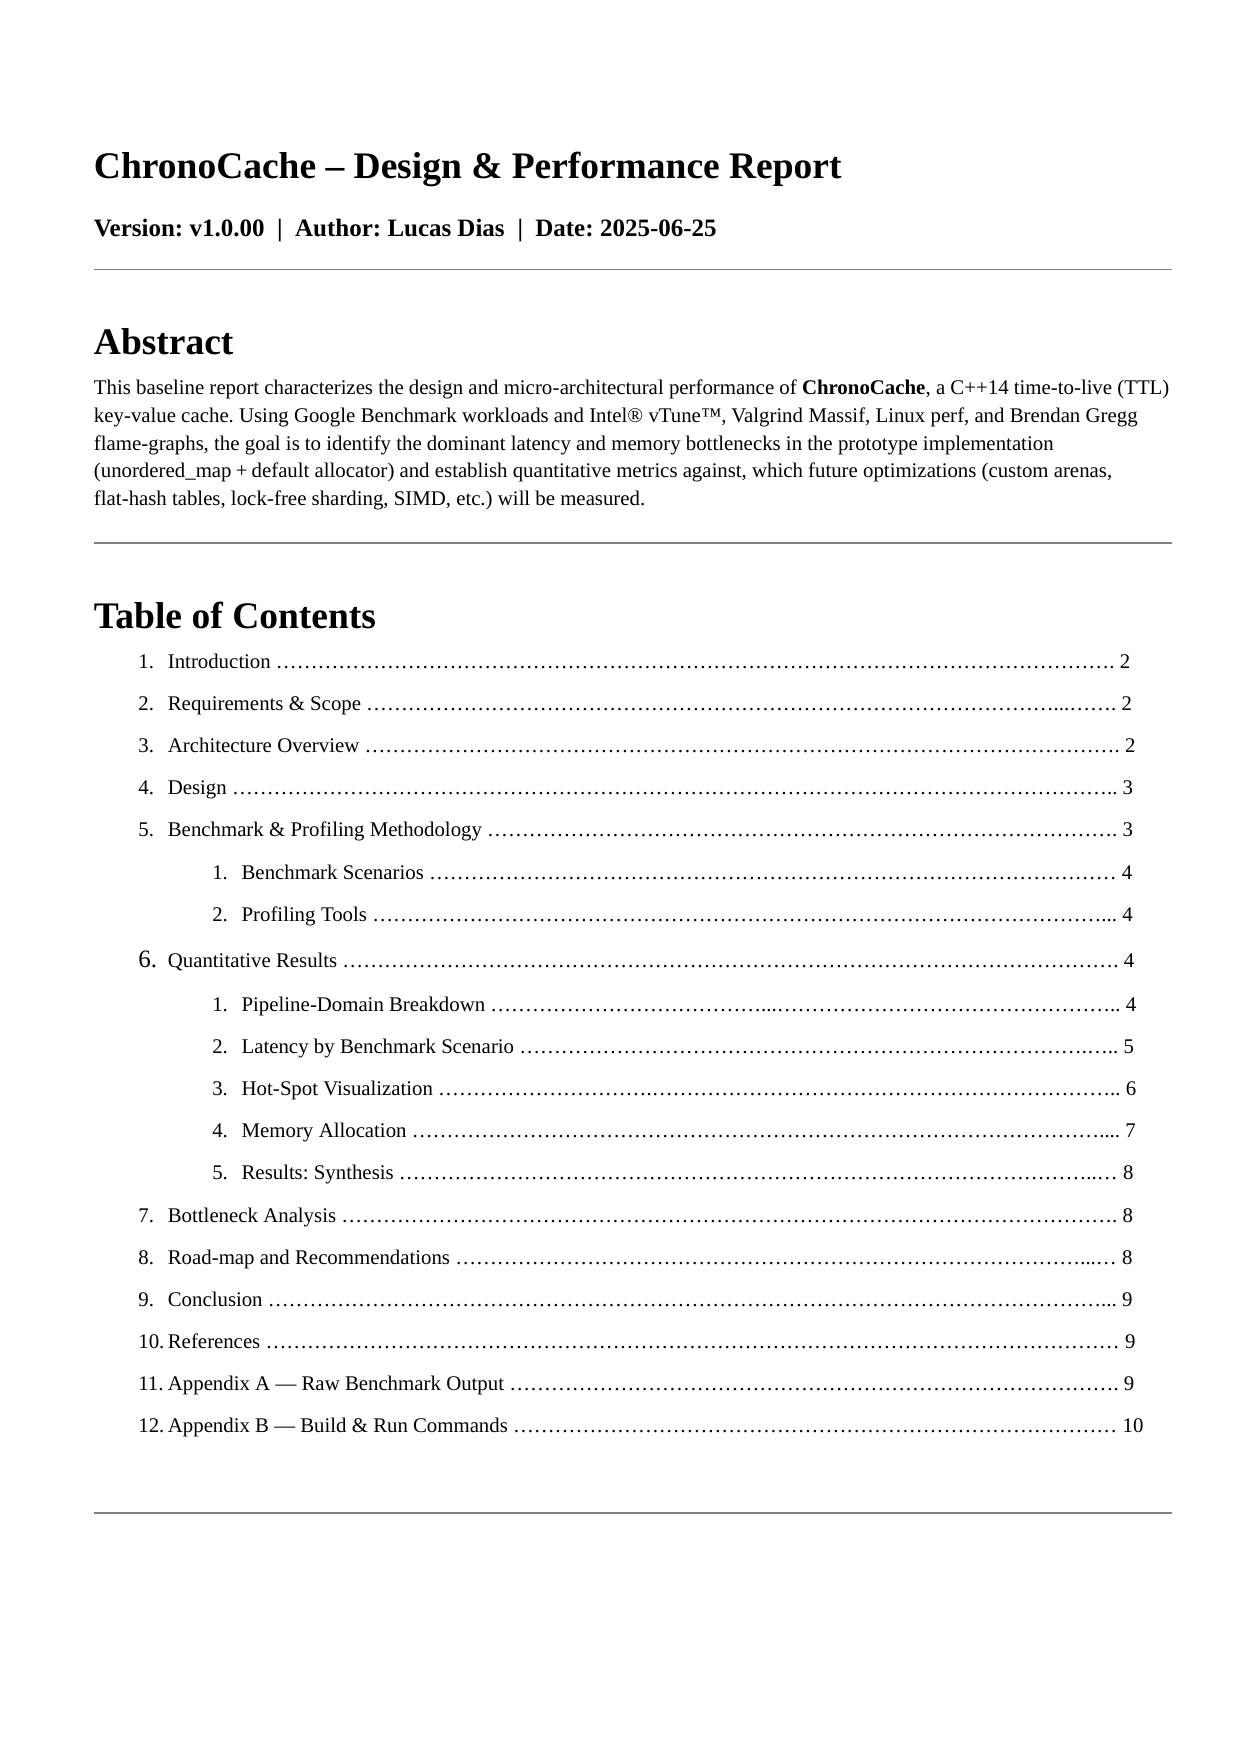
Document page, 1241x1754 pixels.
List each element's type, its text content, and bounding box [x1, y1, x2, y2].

text This baseline report characterizes the design and micro‑architectural performance of ChronoCache, a C++14 time‑to‑live (TTL) key‑value cache. Using Google Benchmark workloads and Intel® vTune™, Valgrind Massif, Linux perf, and Brendan Gregg flame‑graphs, the goal is to identify the dominant latency and memory bottlenecks in the prototype implementation (unordered_map + default allocator) and establish quantitative metrics against, which future optimizations (custom arenas, flat‑hash tables, lock‑free sharding, SIMD, etc.) will be measured. [94, 375, 1172, 510]
list Road‑map and Recommendations ………………………………………………………………………………...… 8 [138, 1245, 1172, 1269]
subtitle Abstract [94, 320, 1172, 363]
list Profiling Tools ……………………………………………………………………………………………... 4 [212, 902, 1172, 926]
list Pipeline‑Domain Breakdown …………………………………...………………………………………….. 4 [212, 992, 1172, 1016]
list Requirements & Scope ………………………………………………………………………………………...……. 2 [138, 691, 1172, 715]
list Bottleneck Analysis …………………………………………………………………………………………………. 8 [138, 1202, 1172, 1227]
list Hot‑Spot Visualization ………………………….………………………………………………………….. 5 [212, 1076, 1172, 1100]
list Benchmark Scenarios ……………………………………………………………………………………… 4 [212, 859, 1172, 884]
list References …………………………………………………………………………………………………………… 9 [138, 1329, 1172, 1353]
subtitle Table of Contents [94, 593, 1172, 636]
list Benchmark & Profiling Methodology ………………………………………………………………………………. 3 [138, 817, 1172, 841]
list Quantitative Results …………………………………………………………………………………………………. 4 [138, 944, 1172, 973]
list Results: Synthesis ………………………………………………………………………………………..… 8 [212, 1160, 1172, 1184]
subtitle ChronoCache – Design & Performance Report [94, 143, 1172, 186]
list Introduction …………………………………………………………………………………………………………. 2 [138, 649, 1172, 673]
list Design ……………………………………………………………………………………………………………….. 3 [138, 775, 1172, 799]
subtitle Version: v1.0.00 | Author: Lucas Dias | Date: 2025‑06‑25 [94, 213, 1172, 242]
list Latency by Benchmark Scenario ……………………………………………………………………….….. 5 [212, 1034, 1172, 1058]
list Appendix A — Raw Benchmark Output ……………………………………………………………………………. 9 [138, 1371, 1172, 1395]
list Conclusion …………………………………………………………………………………………………………... 9 [138, 1287, 1172, 1311]
list Architecture Overview ………………………………………………………………………………………………. 2 [138, 733, 1172, 757]
list Appendix B — Build & Run Commands …………………………………………………………………………… 10 [138, 1413, 1172, 1437]
list Memory Allocation ……………………………………………………………………………………….... 7 [212, 1118, 1172, 1142]
